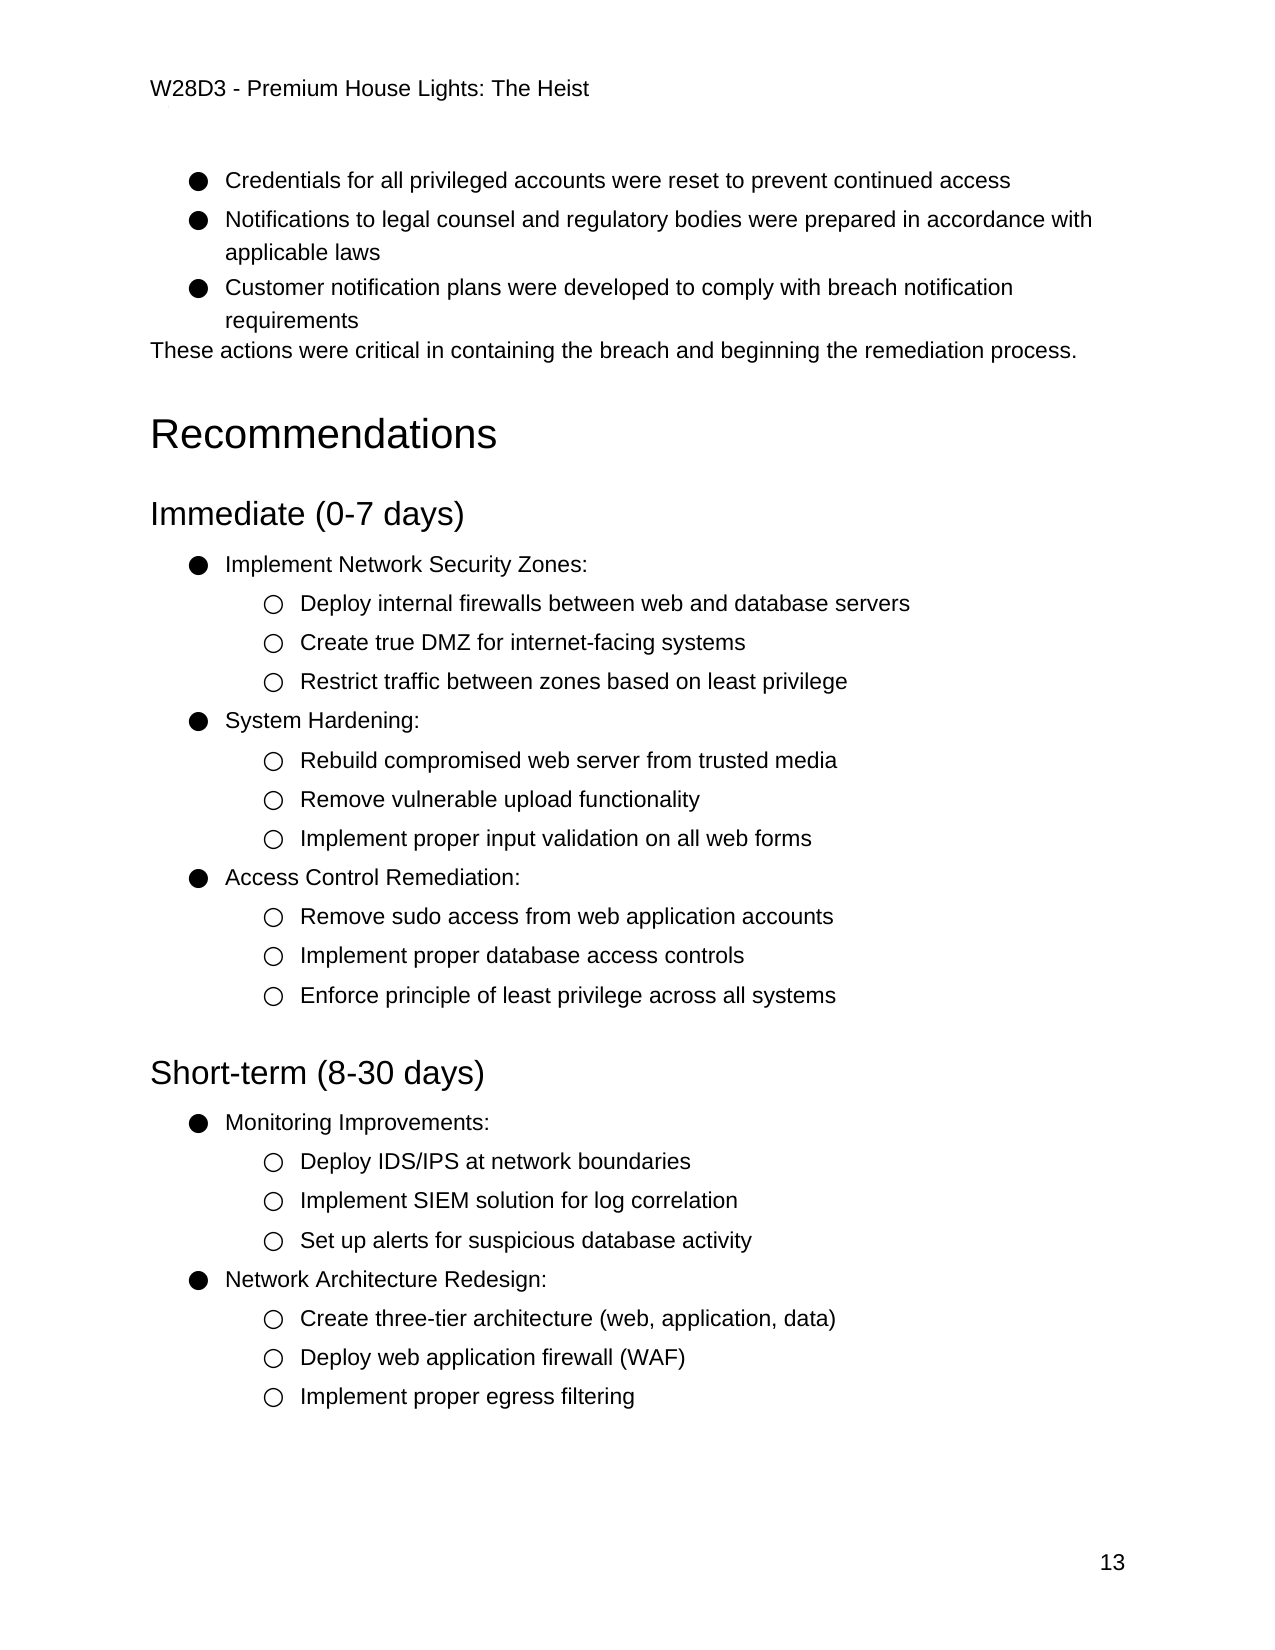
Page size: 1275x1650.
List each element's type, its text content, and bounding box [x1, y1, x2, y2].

list System Hardening: [187, 702, 1125, 736]
list Implement proper database access controls [262, 937, 1125, 971]
text These actions were critical in containing the breach and beginning the remediation process. [150, 337, 1125, 363]
list Create true DMZ for internet-facing systems [262, 624, 1125, 658]
list Notifications to legal counsel and regulatory bodies were prepared in accordance with applicable laws [187, 201, 1125, 265]
list Implement Network Security Zones: [187, 545, 1125, 579]
subtitle Recommendations [150, 409, 1125, 457]
list Network Architecture Redesign: [187, 1261, 1125, 1294]
list Enforce principle of least privilege across all systems [262, 976, 1125, 1010]
subtitle Short-term (8-30 days) [150, 1053, 1125, 1091]
list Implement SIEM solution for log correlation [262, 1182, 1125, 1216]
list Implement proper input validation on all web forms [262, 819, 1125, 854]
list Remove vulnerable upload functionality [262, 780, 1125, 814]
list Remove sudo access from web application accounts [262, 898, 1125, 932]
list Access Control Remediation: [187, 859, 1125, 893]
list Credentials for all privileged accounts were reset to prevent continued access [187, 162, 1125, 196]
list Restrict traffic between zones based on least privilege [262, 663, 1125, 697]
list Deploy IDS/IPS at network boundaries [262, 1143, 1125, 1177]
list Deploy web application firewall (WAF) [262, 1339, 1125, 1373]
list Rebuild compromised web server from trusted media [262, 741, 1125, 775]
list Implement proper egress filtering [262, 1378, 1125, 1412]
list Monitoring Improvements: [187, 1104, 1125, 1138]
list Deploy internal firewalls between web and database servers [262, 584, 1125, 619]
list Set up alerts for suspicious database activity [262, 1221, 1125, 1255]
list Create three-tier architecture (web, application, data) [262, 1300, 1125, 1334]
list Customer notification plans were developed to comply with breach notification requirements [187, 269, 1125, 333]
subtitle Immediate (0-7 days) [150, 494, 1125, 533]
